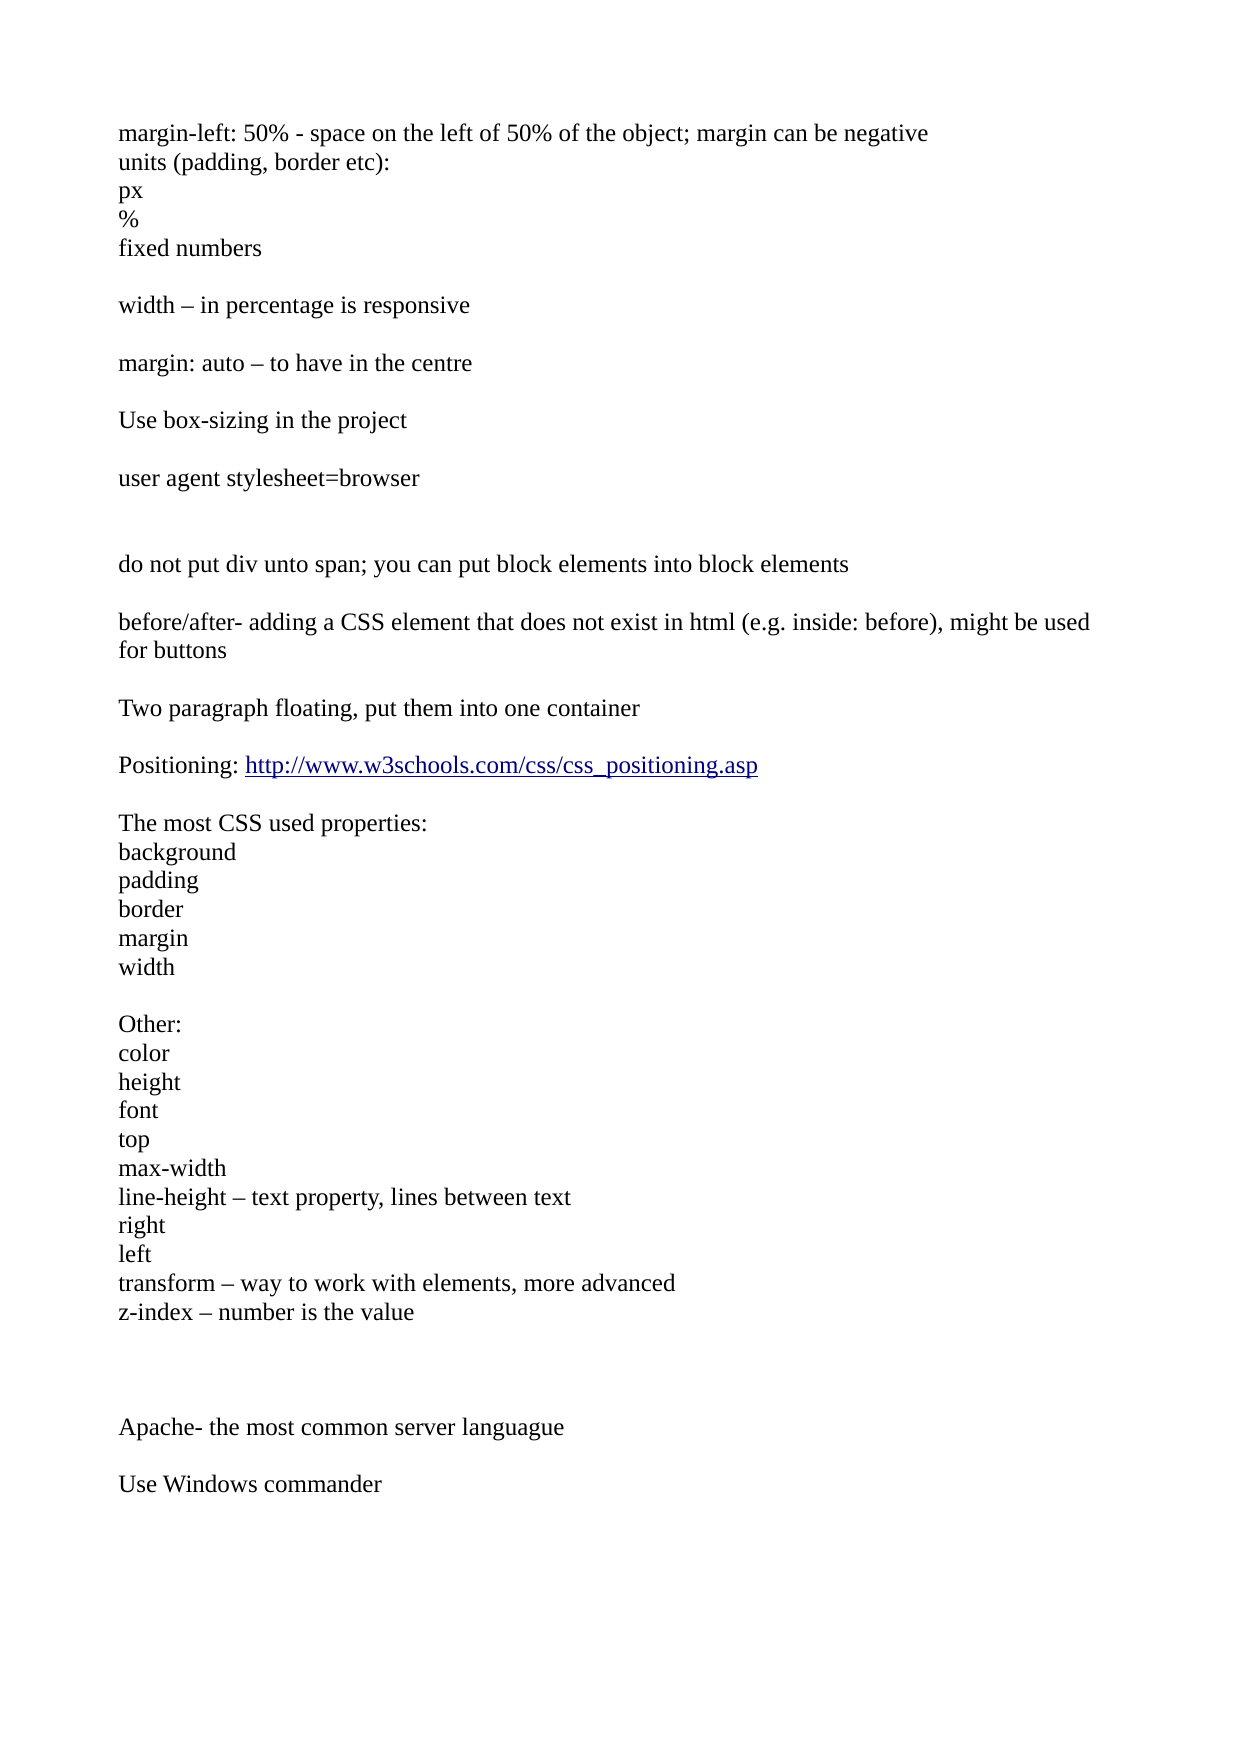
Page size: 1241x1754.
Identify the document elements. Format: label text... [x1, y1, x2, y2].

text width [118, 952, 1122, 981]
text user agent stylesheet=browser [118, 463, 1122, 492]
text do not put div unto span; you can put block elements into block elements [118, 549, 1122, 578]
text units (padding, border etc): [118, 147, 1122, 176]
text margin: auto – to have in the centre [118, 348, 1122, 377]
text right [118, 1211, 1122, 1239]
text The most CSS used properties: [118, 808, 1122, 837]
text color [118, 1038, 1122, 1067]
text max-width [118, 1153, 1122, 1182]
text Apache- the most common server languague [118, 1412, 1122, 1441]
text height [118, 1067, 1122, 1096]
text Use box-sizing in the project [118, 406, 1122, 434]
text margin-left: 50% - space on the left of 50% of the object; margin can be negative [118, 118, 1122, 147]
text left [118, 1239, 1122, 1268]
text padding [118, 866, 1122, 894]
text Use Windows commander [118, 1469, 1122, 1498]
text Other: [118, 1009, 1122, 1038]
text fixed numbers [118, 233, 1122, 262]
text px [118, 176, 1122, 204]
text Two paragraph floating, put them into one container [118, 693, 1122, 722]
text margin [118, 923, 1122, 952]
text Positioning: http://www.w3schools.com/css/css_positioning.asp [118, 751, 1122, 779]
text before/after- adding a CSS element that does not exist in html (e.g. inside: before), might be used for buttons [118, 607, 1122, 664]
text border [118, 894, 1122, 923]
text transform – way to work with elements, more advanced [118, 1268, 1122, 1297]
text % [118, 204, 1122, 233]
text z-index – number is the value [118, 1297, 1122, 1326]
text width – in percentage is responsive [118, 291, 1122, 319]
text top [118, 1124, 1122, 1153]
text line-height – text property, lines between text [118, 1182, 1122, 1211]
text background [118, 837, 1122, 866]
text font [118, 1096, 1122, 1124]
